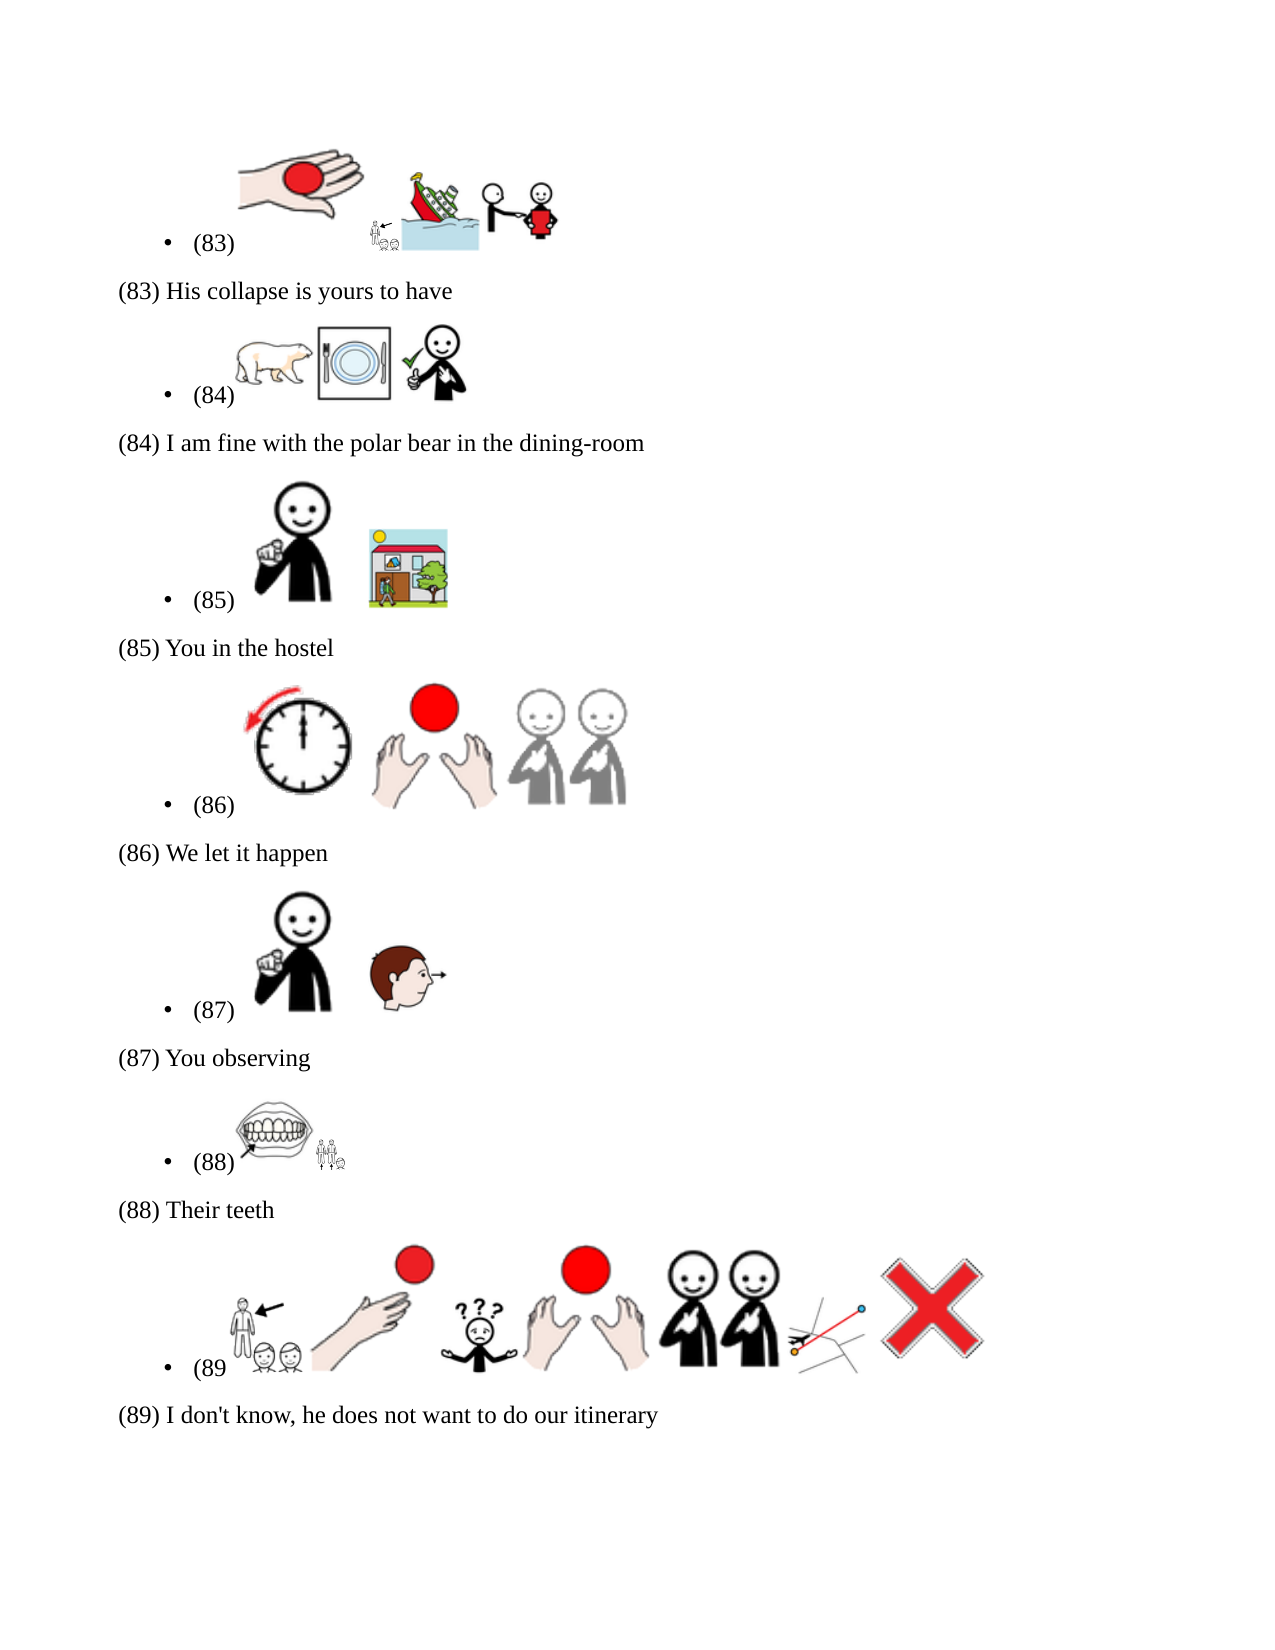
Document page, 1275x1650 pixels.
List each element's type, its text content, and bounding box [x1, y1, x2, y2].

picture [234, 323, 475, 404]
picture [234, 1090, 347, 1171]
text (85) You in the hostel [118, 633, 1157, 662]
text (84) I am fine with the polar bear in the dining-room [118, 428, 1157, 456]
picture [234, 118, 561, 252]
text (86) We let it happen [118, 838, 1157, 867]
list (85) [164, 475, 1157, 614]
text (89) I don't know, he does not want to do our itinerary [118, 1400, 1157, 1429]
text (83) His collapse is yours to have [118, 276, 1157, 304]
list (84) [164, 323, 1157, 409]
picture [234, 885, 449, 1019]
text (88) Their teeth [118, 1195, 1157, 1224]
list (86) [164, 680, 1157, 819]
picture [234, 475, 449, 609]
list (87) [164, 886, 1157, 1024]
picture [226, 1242, 1000, 1376]
picture [234, 680, 635, 814]
list (89 [164, 1243, 1157, 1381]
text (87) You observing [118, 1043, 1157, 1072]
list (88) [164, 1091, 1157, 1176]
list (83) [164, 118, 1157, 257]
